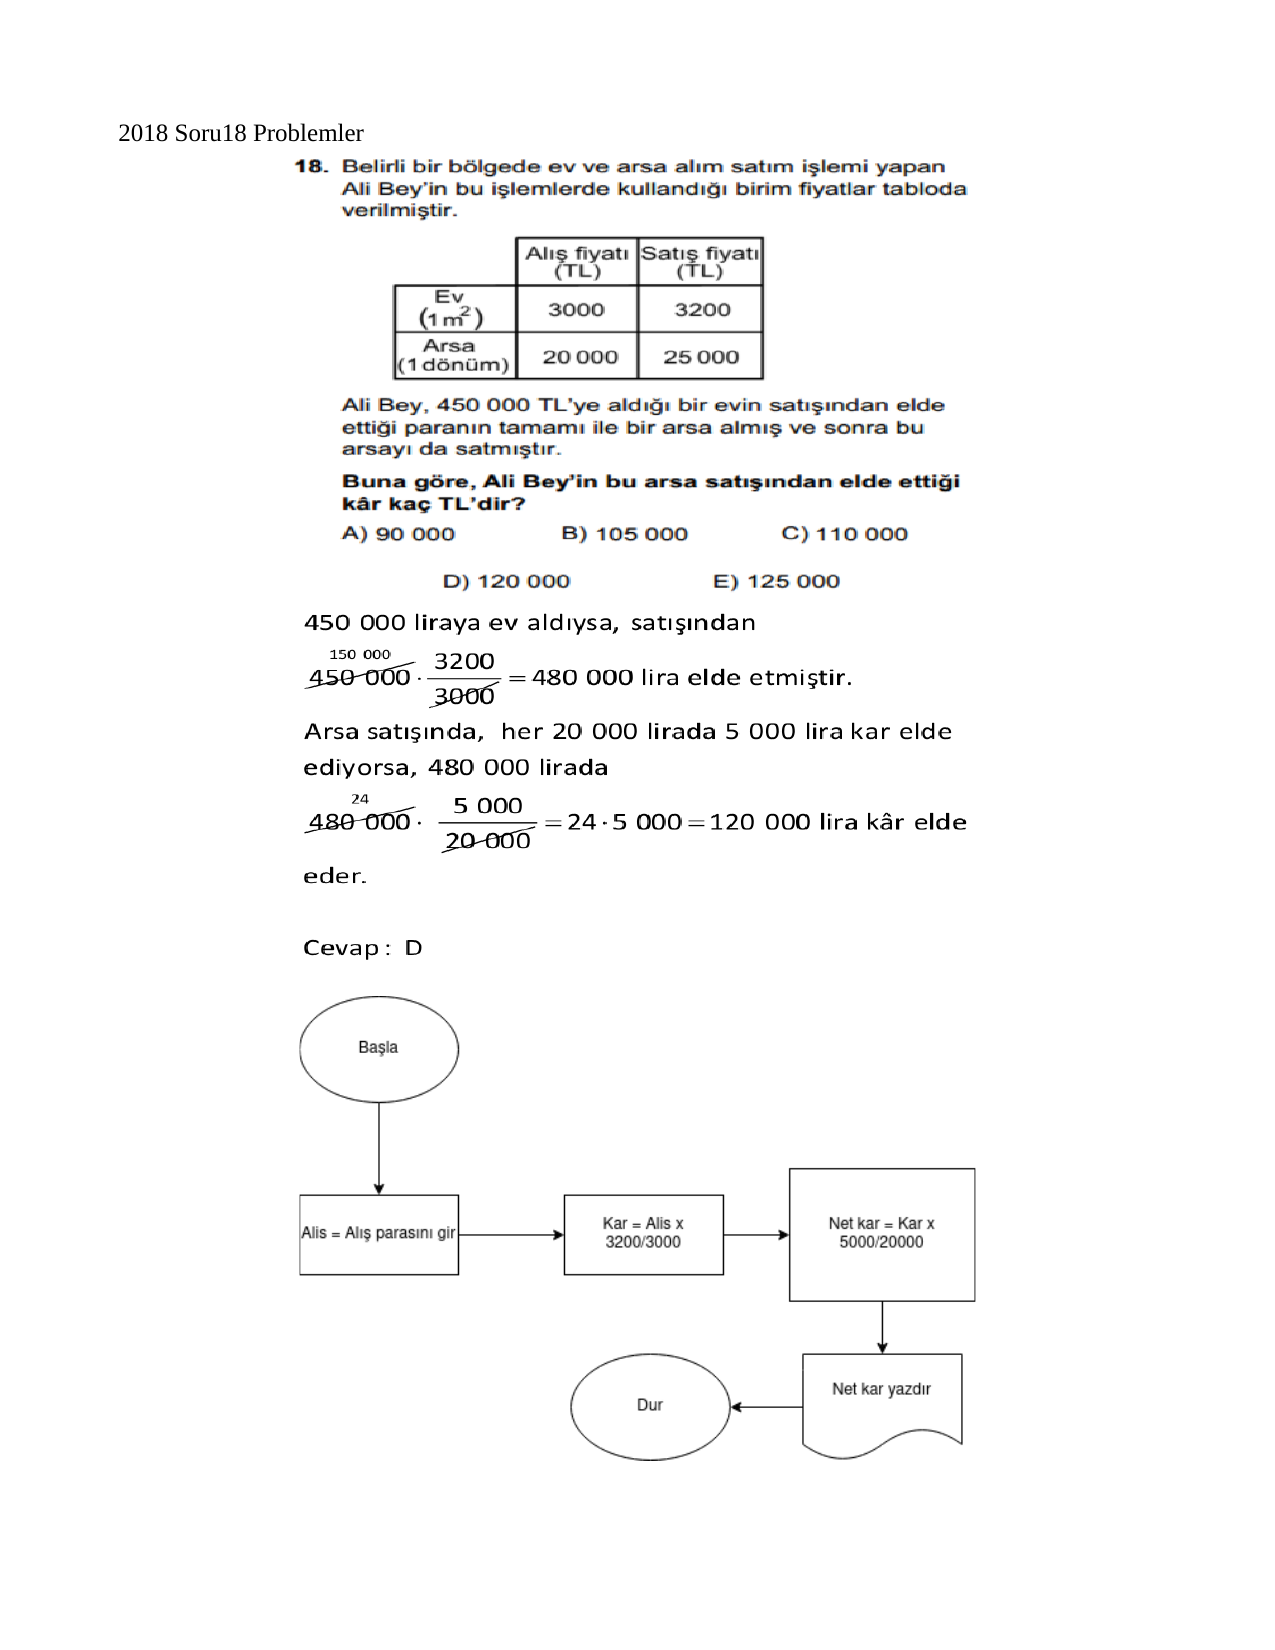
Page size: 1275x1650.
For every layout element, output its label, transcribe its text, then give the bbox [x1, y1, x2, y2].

picture [299, 996, 976, 1461]
text 2018 Soru18 Problemler [118, 118, 1157, 147]
picture [255, 146, 1020, 596]
picture [291, 609, 981, 971]
